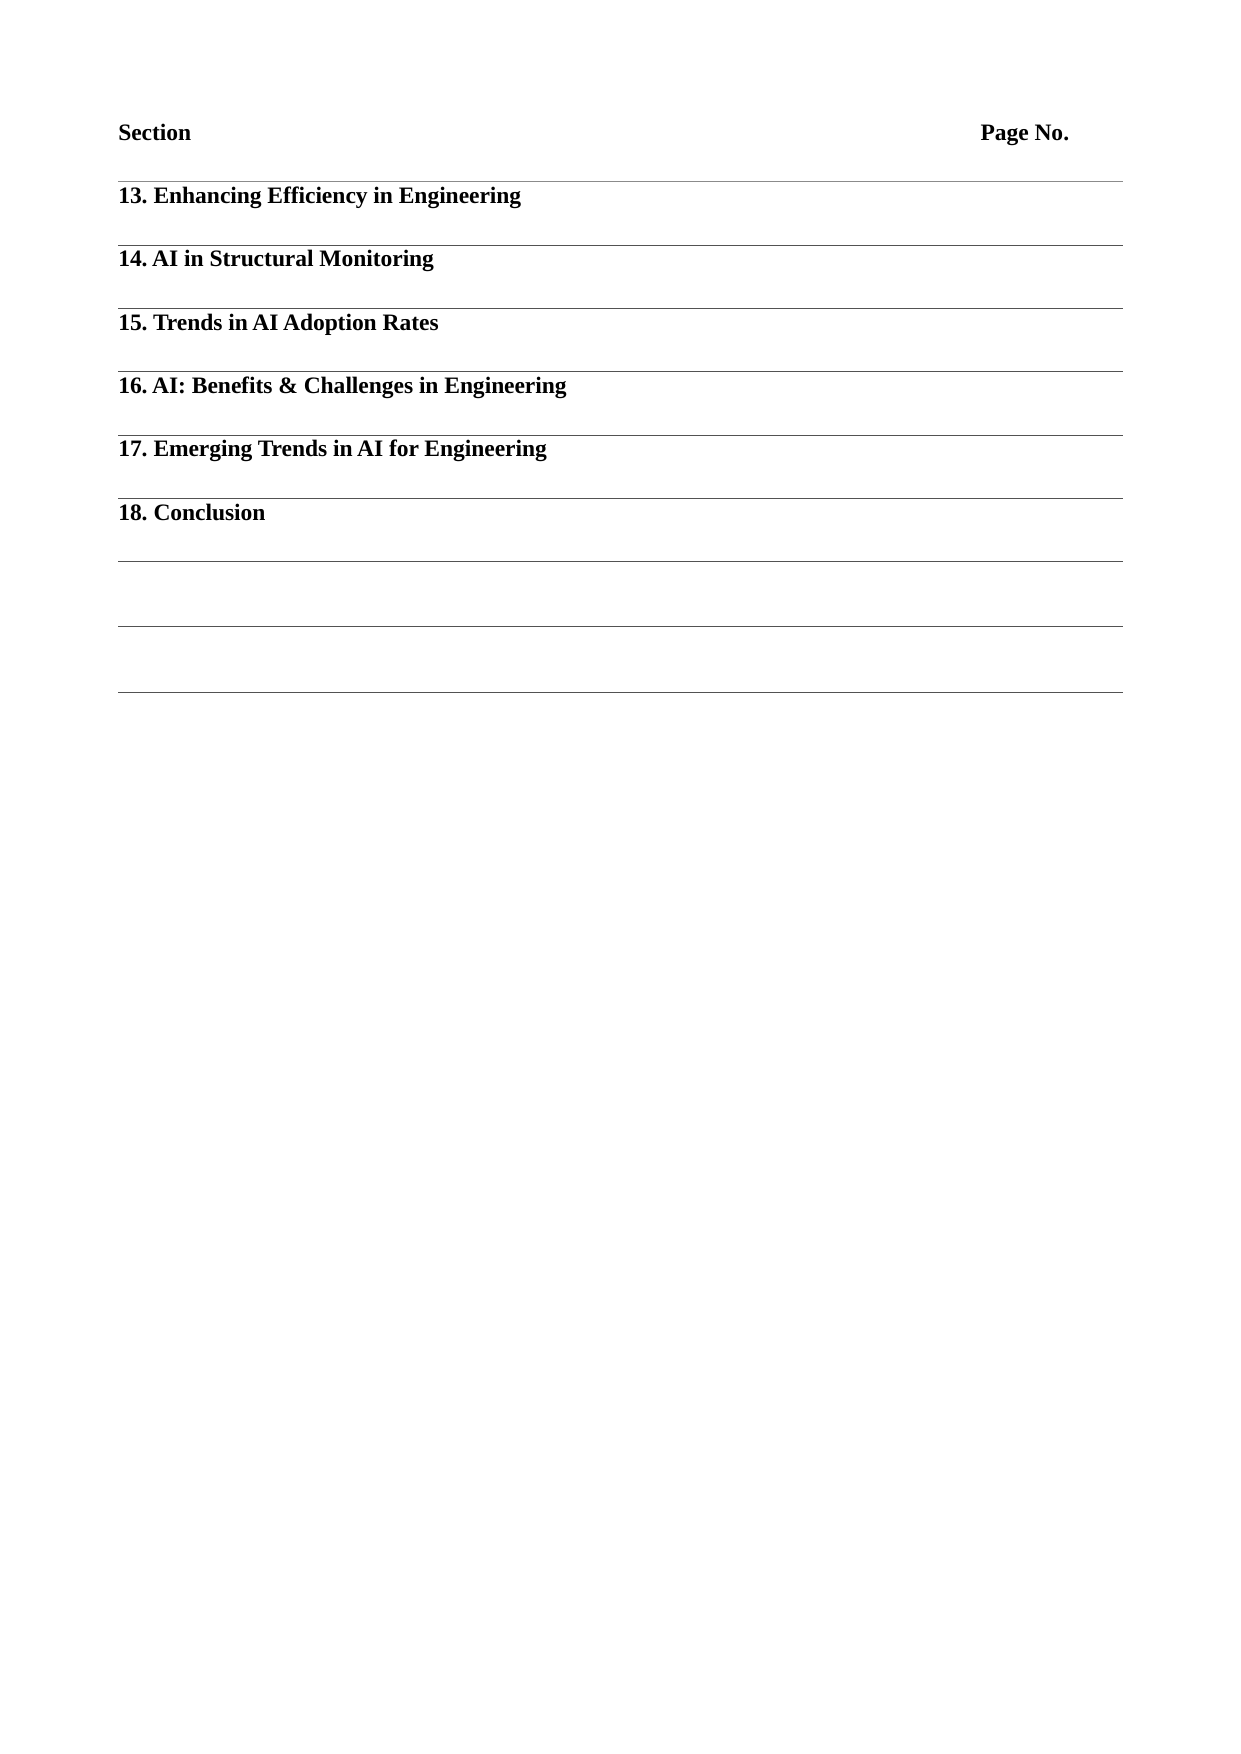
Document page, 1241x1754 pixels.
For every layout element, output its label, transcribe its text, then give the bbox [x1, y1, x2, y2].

table_cell [980, 246, 1122, 308]
table_cell [118, 562, 980, 626]
table_cell 18. Conclusion [118, 499, 980, 561]
table_cell [980, 182, 1122, 245]
table_header Page No. [980, 118, 1122, 181]
table_cell [980, 309, 1122, 371]
table_cell 16. AI: Benefits & Challenges in Engineering [118, 372, 980, 435]
table_cell 15. Trends in AI Adoption Rates [118, 309, 980, 371]
table_cell 14. AI in Structural Monitoring [118, 246, 980, 308]
table_cell [980, 372, 1122, 435]
table_cell [980, 562, 1122, 626]
table_cell [980, 499, 1122, 561]
table_cell [118, 627, 980, 692]
table_cell 13. Enhancing Efficiency in Engineering [118, 182, 980, 245]
table_cell [980, 436, 1122, 498]
table_cell 17. Emerging Trends in AI for Engineering [118, 436, 980, 498]
table_cell [980, 627, 1122, 692]
table_header Section [118, 118, 980, 181]
